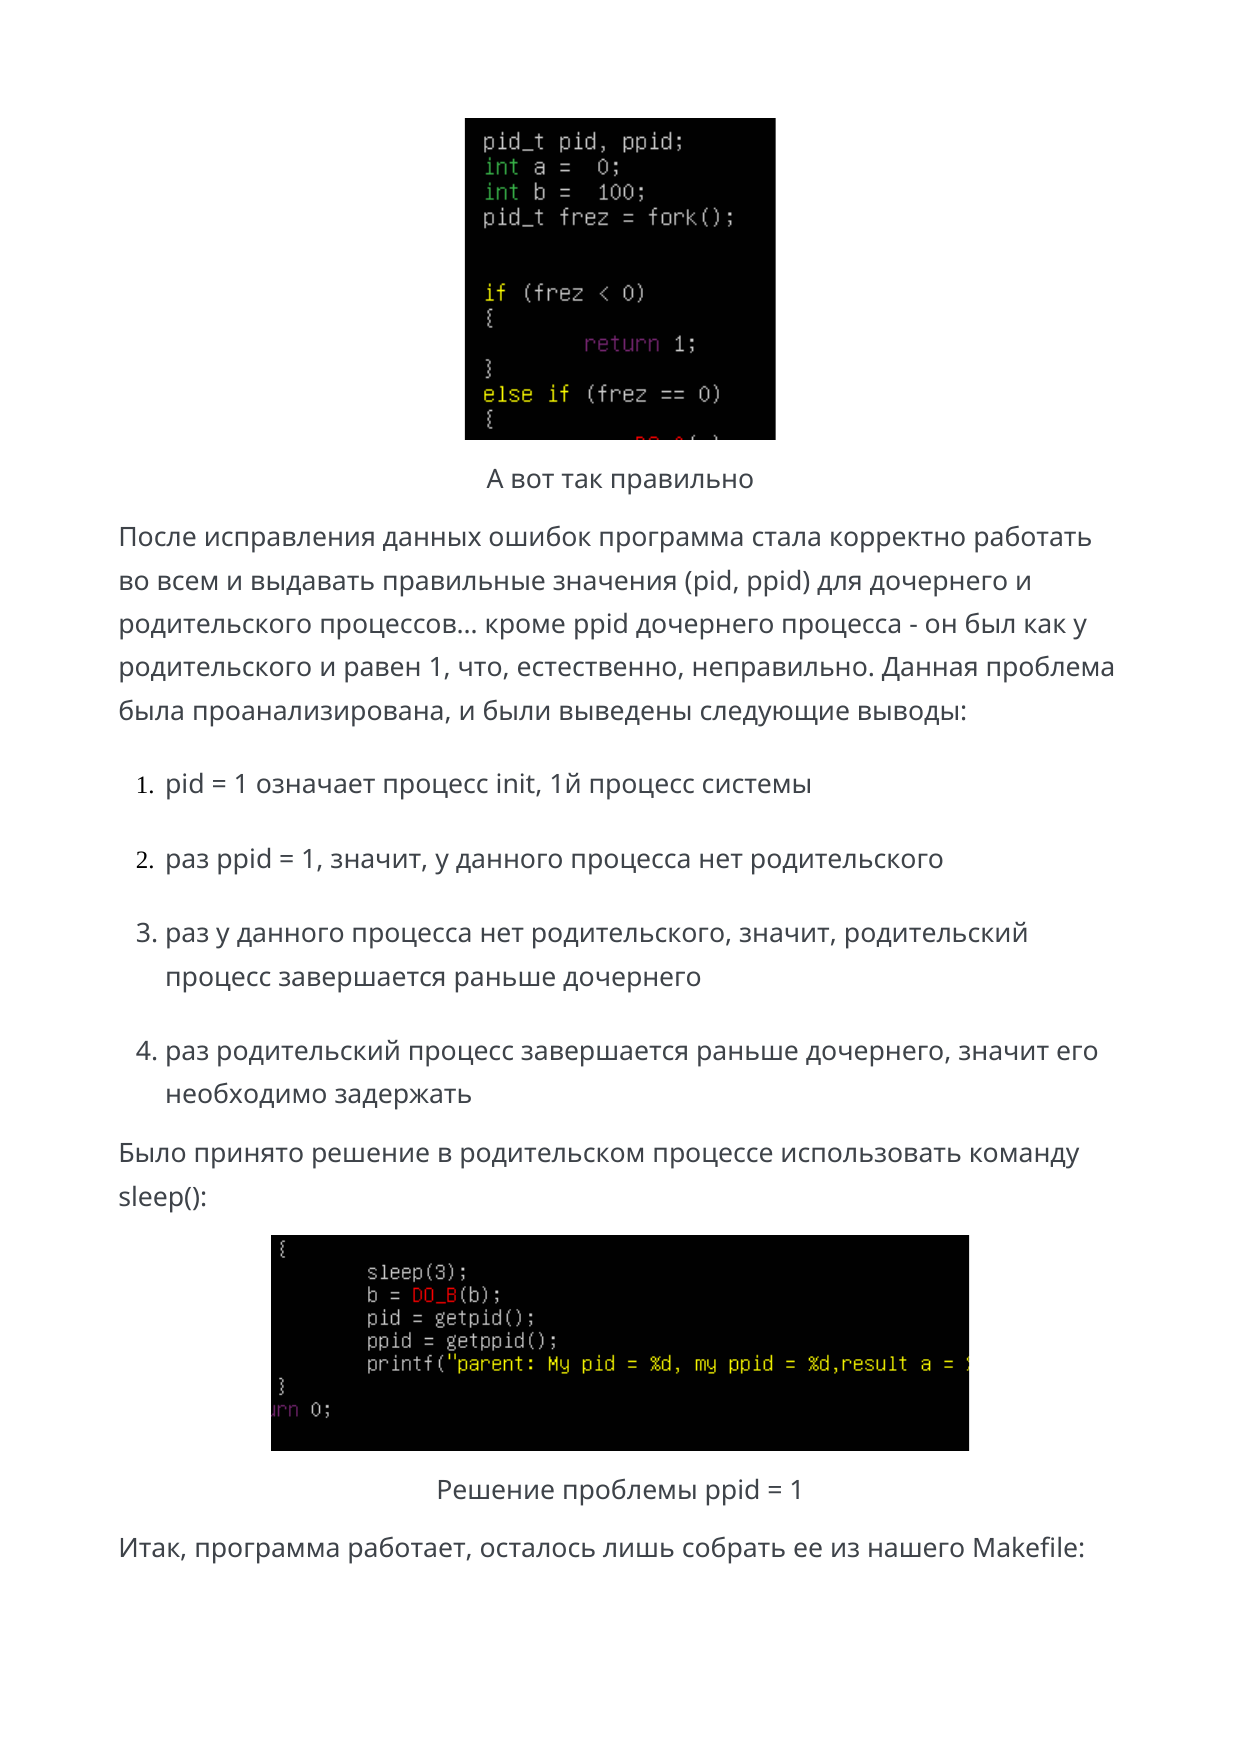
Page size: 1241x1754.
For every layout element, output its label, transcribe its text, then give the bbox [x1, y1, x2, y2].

picture [464, 118, 776, 440]
list раз ppid = 1, значит, у данного процесса нет родительского [136, 840, 1122, 876]
list раз у данного процесса нет родительского, значит, родительский процесс завершается раньше дочернего [136, 914, 1122, 994]
list раз родительский процесс завершается раньше дочернего, значит его необходимо задержать [136, 1032, 1122, 1112]
text После исправления данных ошибок программа стала корректно работать во всем и выдавать правильные значения (pid, ppid) для дочернего и родительского процессов… кроме ppid дочернего процесса - он был как у родительского и равен 1, что, естественно, неправильно. Данная проблема была проанализирована, и были выведены следующие выводы: [118, 518, 1122, 728]
text Решение проблемы ppid = 1 [118, 1471, 1122, 1507]
picture [271, 1235, 970, 1451]
list pid = 1 означает процесс init, 1й процесс системы [136, 765, 1122, 801]
text А вот так правильно [118, 460, 1122, 496]
text Было принято решение в родительском процессе использовать команду sleep(): [118, 1134, 1122, 1214]
text Итак, программа работает, осталось лишь собрать ее из нашего Makefile: [118, 1529, 1122, 1565]
